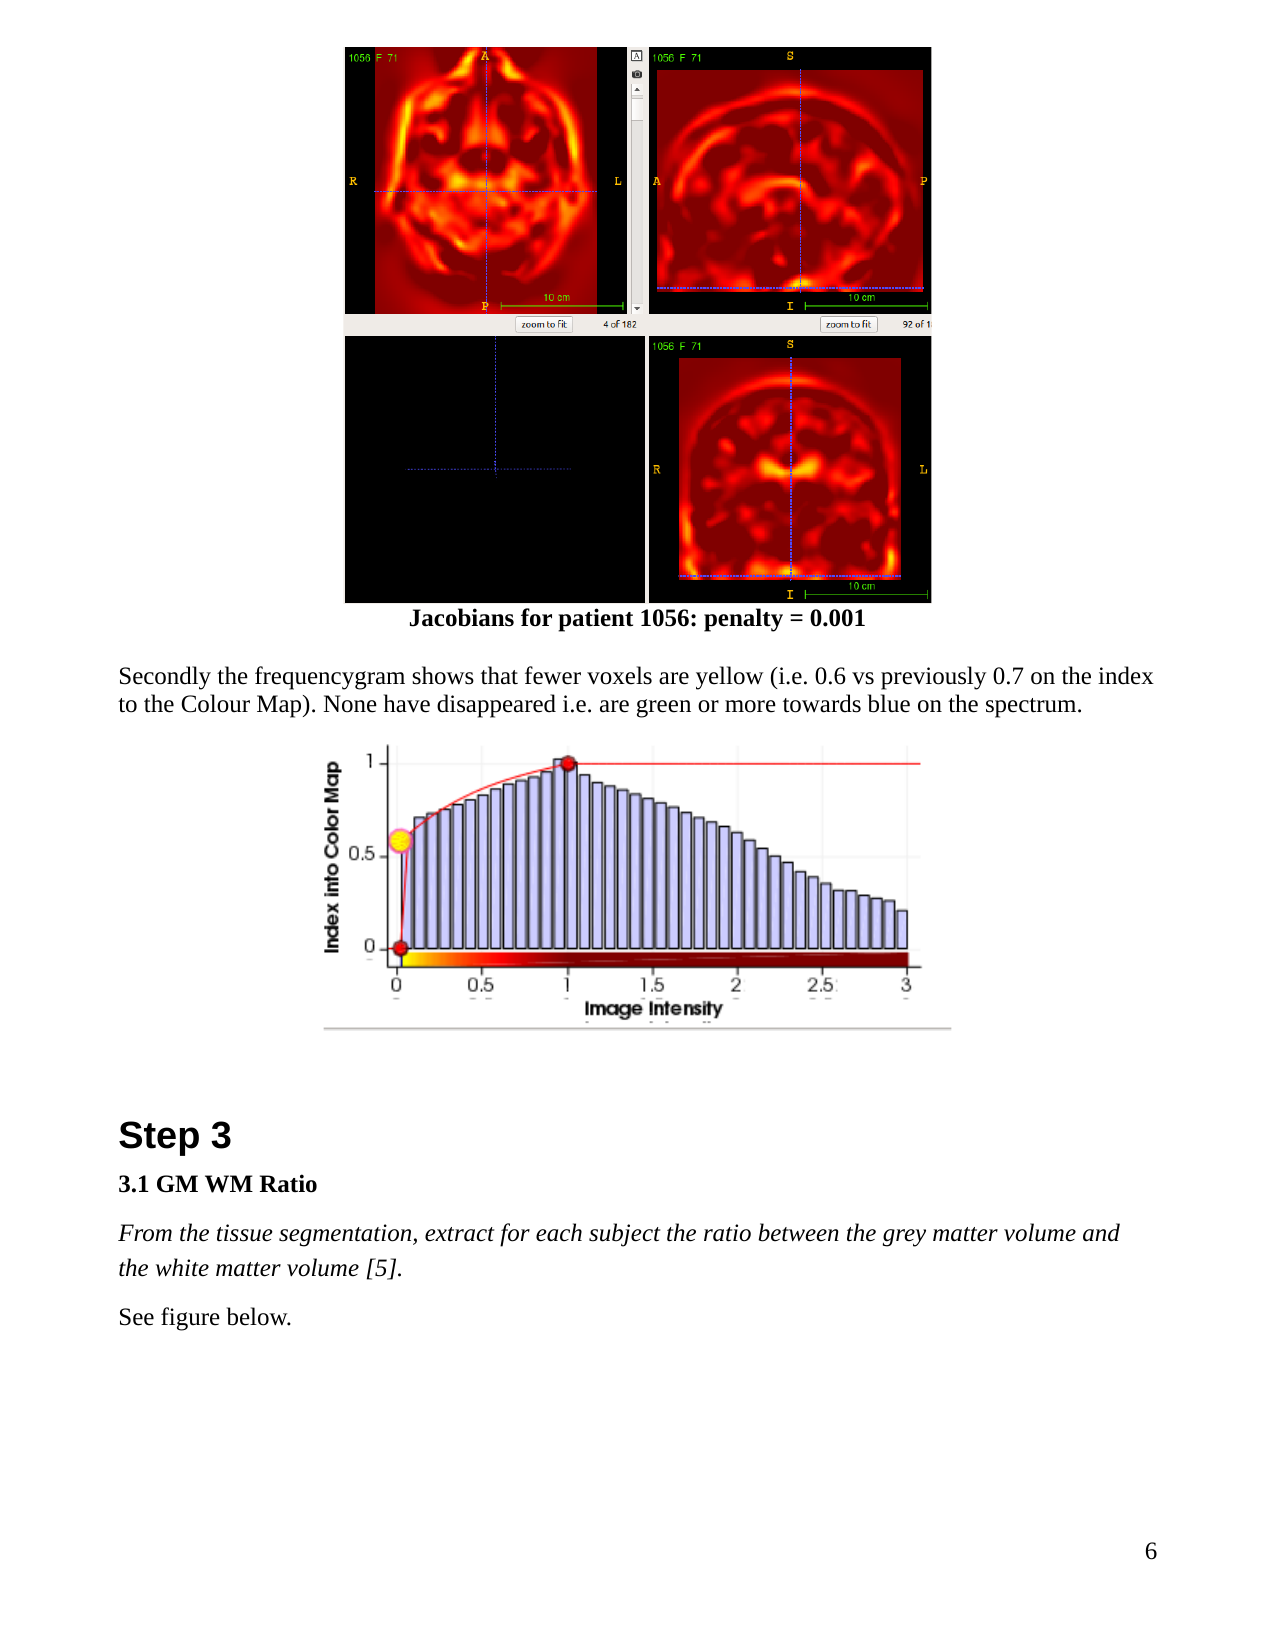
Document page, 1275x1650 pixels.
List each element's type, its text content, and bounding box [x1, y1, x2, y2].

subtitle Step 3 [118, 1113, 1157, 1157]
text Secondly the frequencygram shows that fewer voxels are yellow (i.e. 0.6 vs previously 0.7 on the index to the Colour Map). None have disappeared i.e. are green or more towards blue on the spectrum. [118, 661, 1157, 718]
picture [343, 47, 932, 604]
text From the tissue segmentation, extract for each subject the ratio between the grey matter volume and the white matter volume [5]. [118, 1218, 1157, 1282]
text See figure below. [118, 1302, 1157, 1331]
text 3.1 GM WM Ratio [118, 1169, 1157, 1198]
text Jacobians for patient 1056: penalty = 0.001 [118, 603, 1157, 632]
picture [323, 718, 952, 1031]
